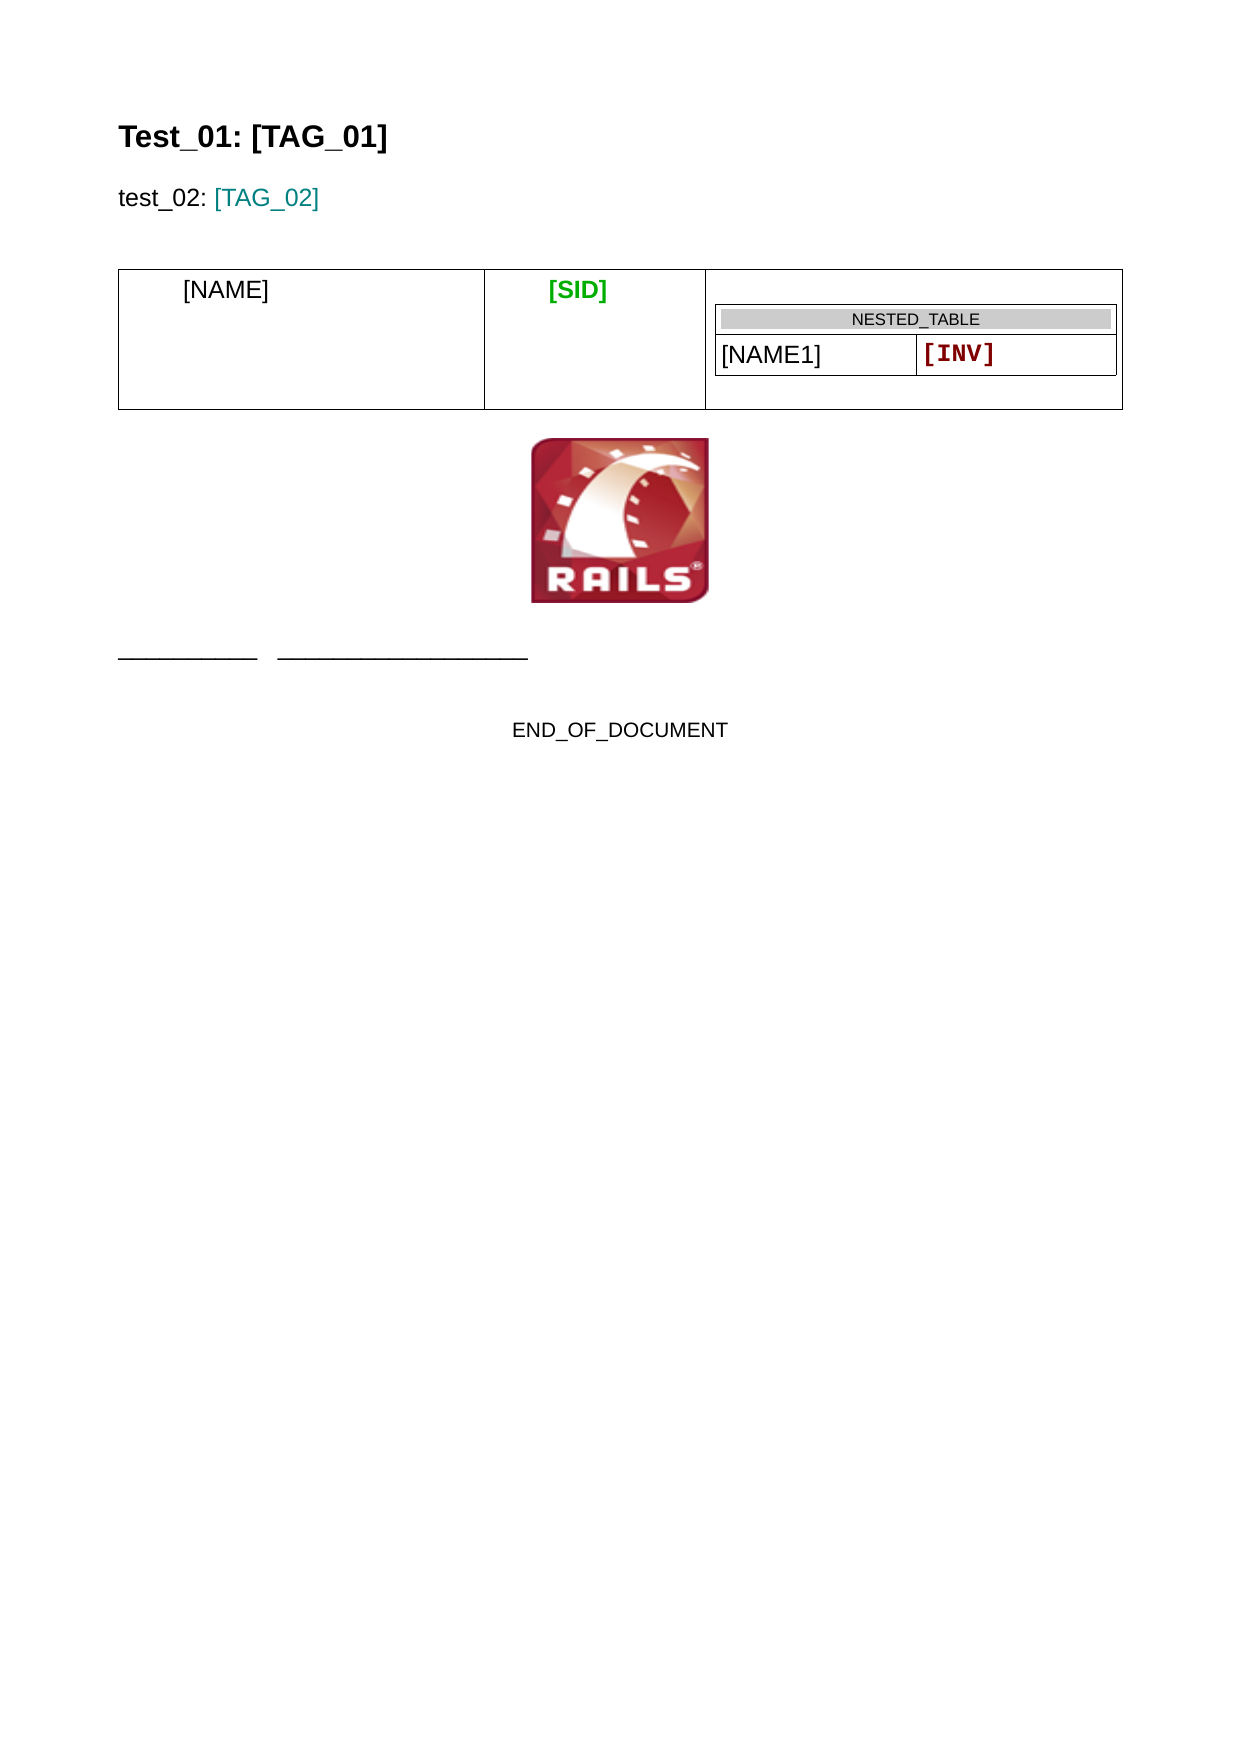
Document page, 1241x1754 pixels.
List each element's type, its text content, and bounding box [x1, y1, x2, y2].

table_cell [NAME1] [716, 335, 916, 375]
text __________ __________________ [118, 632, 1063, 661]
table_header [NAME] [119, 270, 484, 409]
table_cell [INV] [917, 335, 1116, 375]
text test_02: [TAG_02] [118, 183, 1122, 212]
text Test_01: [TAG_01] [118, 118, 1122, 154]
table_header NESTED_TABLE [716, 305, 1116, 334]
table_header [SID] [485, 270, 705, 409]
text END_OF_DOCUMENT [118, 718, 1122, 742]
table_header [706, 270, 1122, 409]
picture [531, 438, 709, 603]
